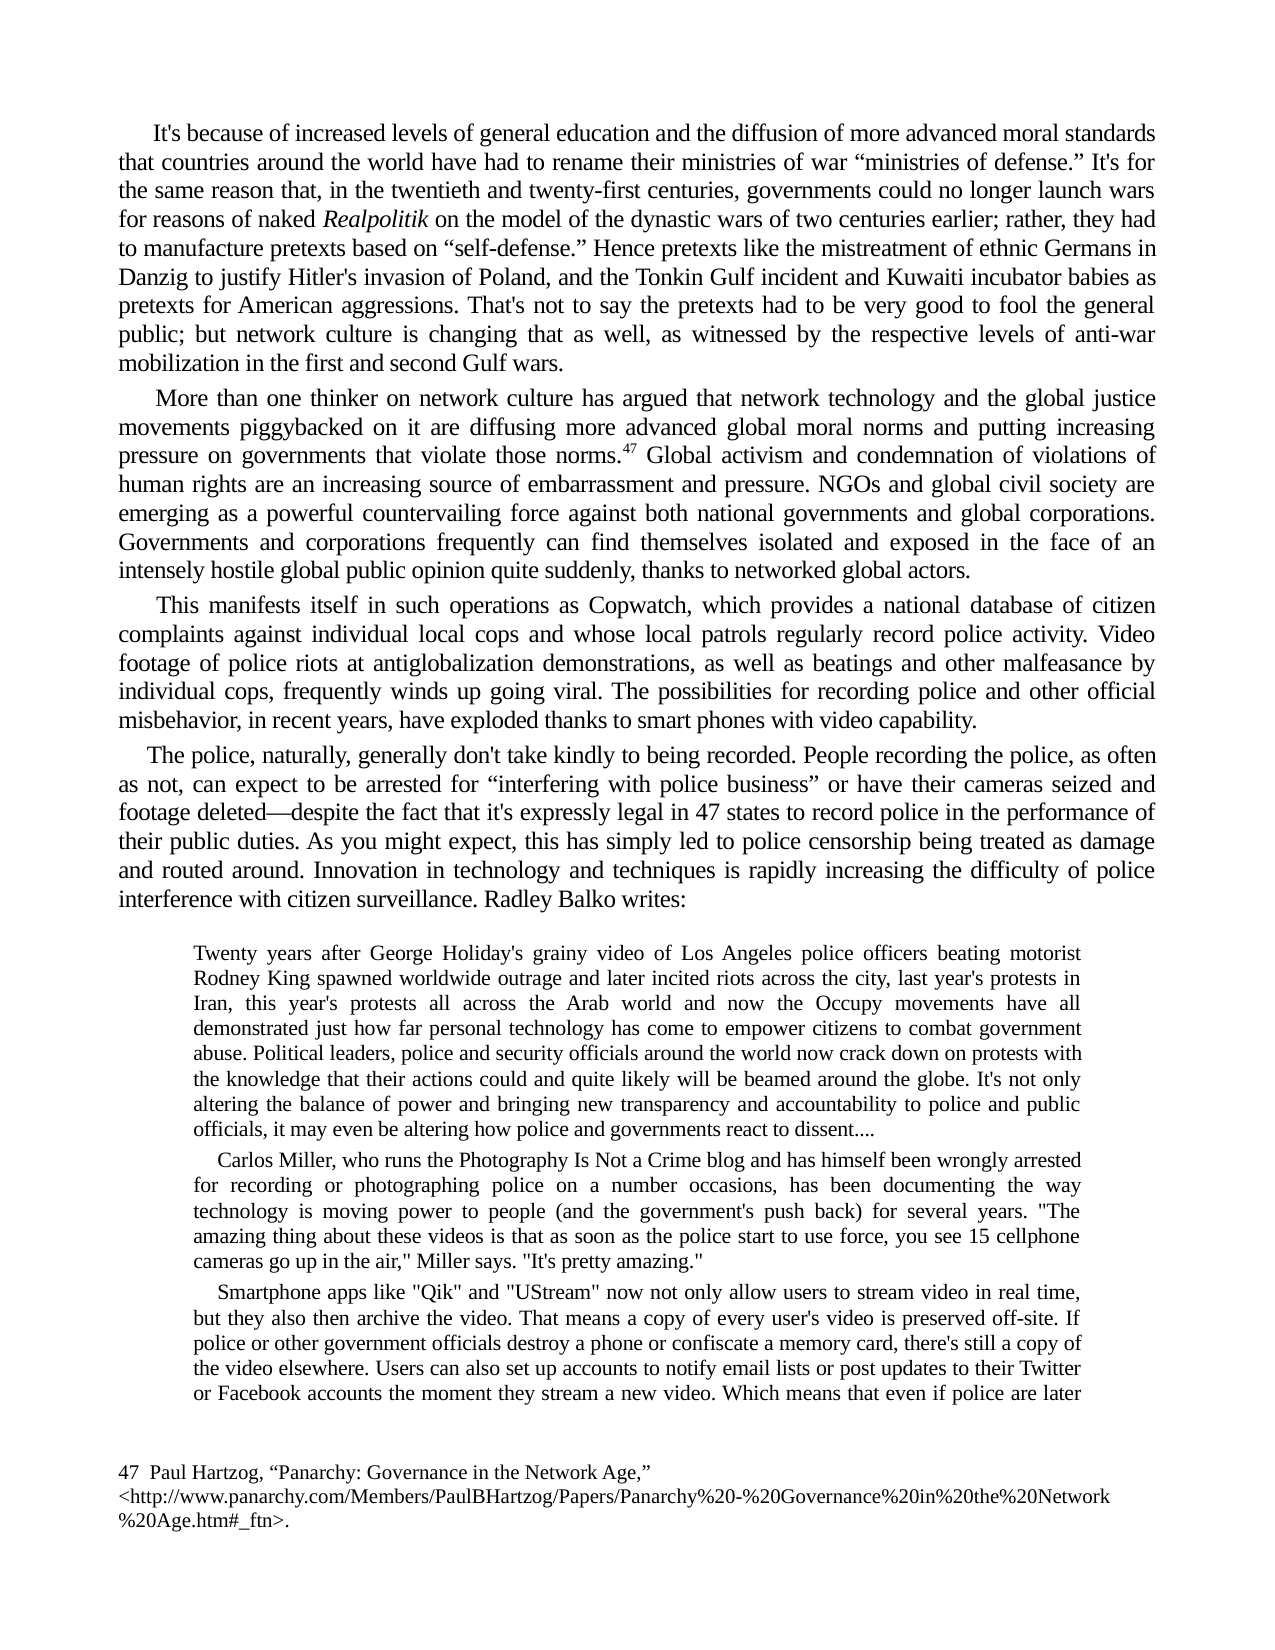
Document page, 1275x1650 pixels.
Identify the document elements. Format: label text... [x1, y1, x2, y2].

text It's because of increased levels of general education and the diffusion of more advanced moral standards that countries around the world have had to rename their ministries of war “ministries of defense.” It's for the same reason that, in the twentieth and twenty-first centuries, governments could no longer launch wars for reasons of naked Realpolitik on the model of the dynastic wars of two centuries earlier; rather, they had to manufacture pretexts based on “self-defense.” Hence pretexts like the mistreatment of ethnic Germans in Danzig to justify Hitler's invasion of Poland, and the Tonkin Gulf incident and Kuwaiti incubator babies as pretexts for American aggressions. That's not to say the pretexts had to be very good to fool the general public; but network culture is changing that as well, as witnessed by the respective levels of anti-war mobilization in the first and second Gulf wars. [118, 118, 1157, 377]
text Smartphone apps like "Qik" and "UStream" now not only allow users to stream video in real time, but they also then archive the video. That means a copy of every user's video is preserved off-site. If police or other government officials destroy a phone or confiscate a memory card, there's still a copy of the video elsewhere. Users can also set up accounts to notify email lists or post updates to their Twitter or Facebook accounts the moment they stream a new video. Which means that even if police are later [193, 1279, 1082, 1405]
text The police, naturally, generally don't take kindly to being recorded. People recording the police, as often as not, can expect to be arrested for “interfering with police business” or have their cameras seized and footage deleted—despite the fact that it's expressly legal in 47 states to record police in the performance of their public duties. As you might expect, this has simply led to police censorship being treated as damage and routed around. Innovation in technology and techniques is rapidly increasing the difficulty of police interference with citizen surveillance. Radley Balko writes: [118, 740, 1157, 912]
text This manifests itself in such operations as Copwatch, which provides a national database of citizen complaints against individual local cops and whose local patrols regularly record police activity. Video footage of police riots at antiglobalization demonstrations, as well as beatings and other malfeasance by individual cops, frequently winds up going viral. The possibilities for recording police and other official misbehavior, in recent years, have exploded thanks to smart phones with video capability. [118, 590, 1157, 734]
text More than one thinker on network culture has argued that network technology and the global justice movements piggybacked on it are diffusing more advanced global moral norms and putting increasing pressure on governments that violate those norms. Global activism and condemnation of violations of human rights are an increasing source of embarrassment and pressure. NGOs and global civil society are emerging as a powerful countervailing force against both national governments and global corporations. Governments and corporations frequently can find themselves isolated and exposed in the face of an intensely hostile global public opinion quite suddenly, thanks to networked global actors. [118, 383, 1157, 584]
text Paul Hartzog, “Panarchy: Governance in the Network Age,” <http://www.panarchy.com/Members/PaulBHartzog/Papers/Panarchy%20-%20Governance%20in%20the%20Network%20Age.htm#_ftn>. [118, 1460, 1157, 1532]
text Carlos Miller, who runs the Photography Is Not a Crime blog and has himself been wrongly arrested for recording or photographing police on a number occasions, has been documenting the way technology is moving power to people (and the government's push back) for several years. "The amazing thing about these videos is that as soon as the police start to use force, you see 15 cellphone cameras go up in the air," Miller says. "It's pretty amazing." [193, 1147, 1082, 1273]
text Twenty years after George Holiday's grainy video of Los Angeles police officers beating motorist Rodney King spawned worldwide outrage and later incited riots across the city, last year's protests in Iran, this year's protests all across the Arab world and now the Occupy movements have all demonstrated just how far personal technology has come to empower citizens to combat government abuse. Political leaders, police and security officials around the world now crack down on protests with the knowledge that their actions could and quite likely will be beamed around the globe. It's not only altering the balance of power and bringing new transparency and accountability to police and public officials, it may even be altering how police and governments react to dissent.... [193, 939, 1082, 1141]
